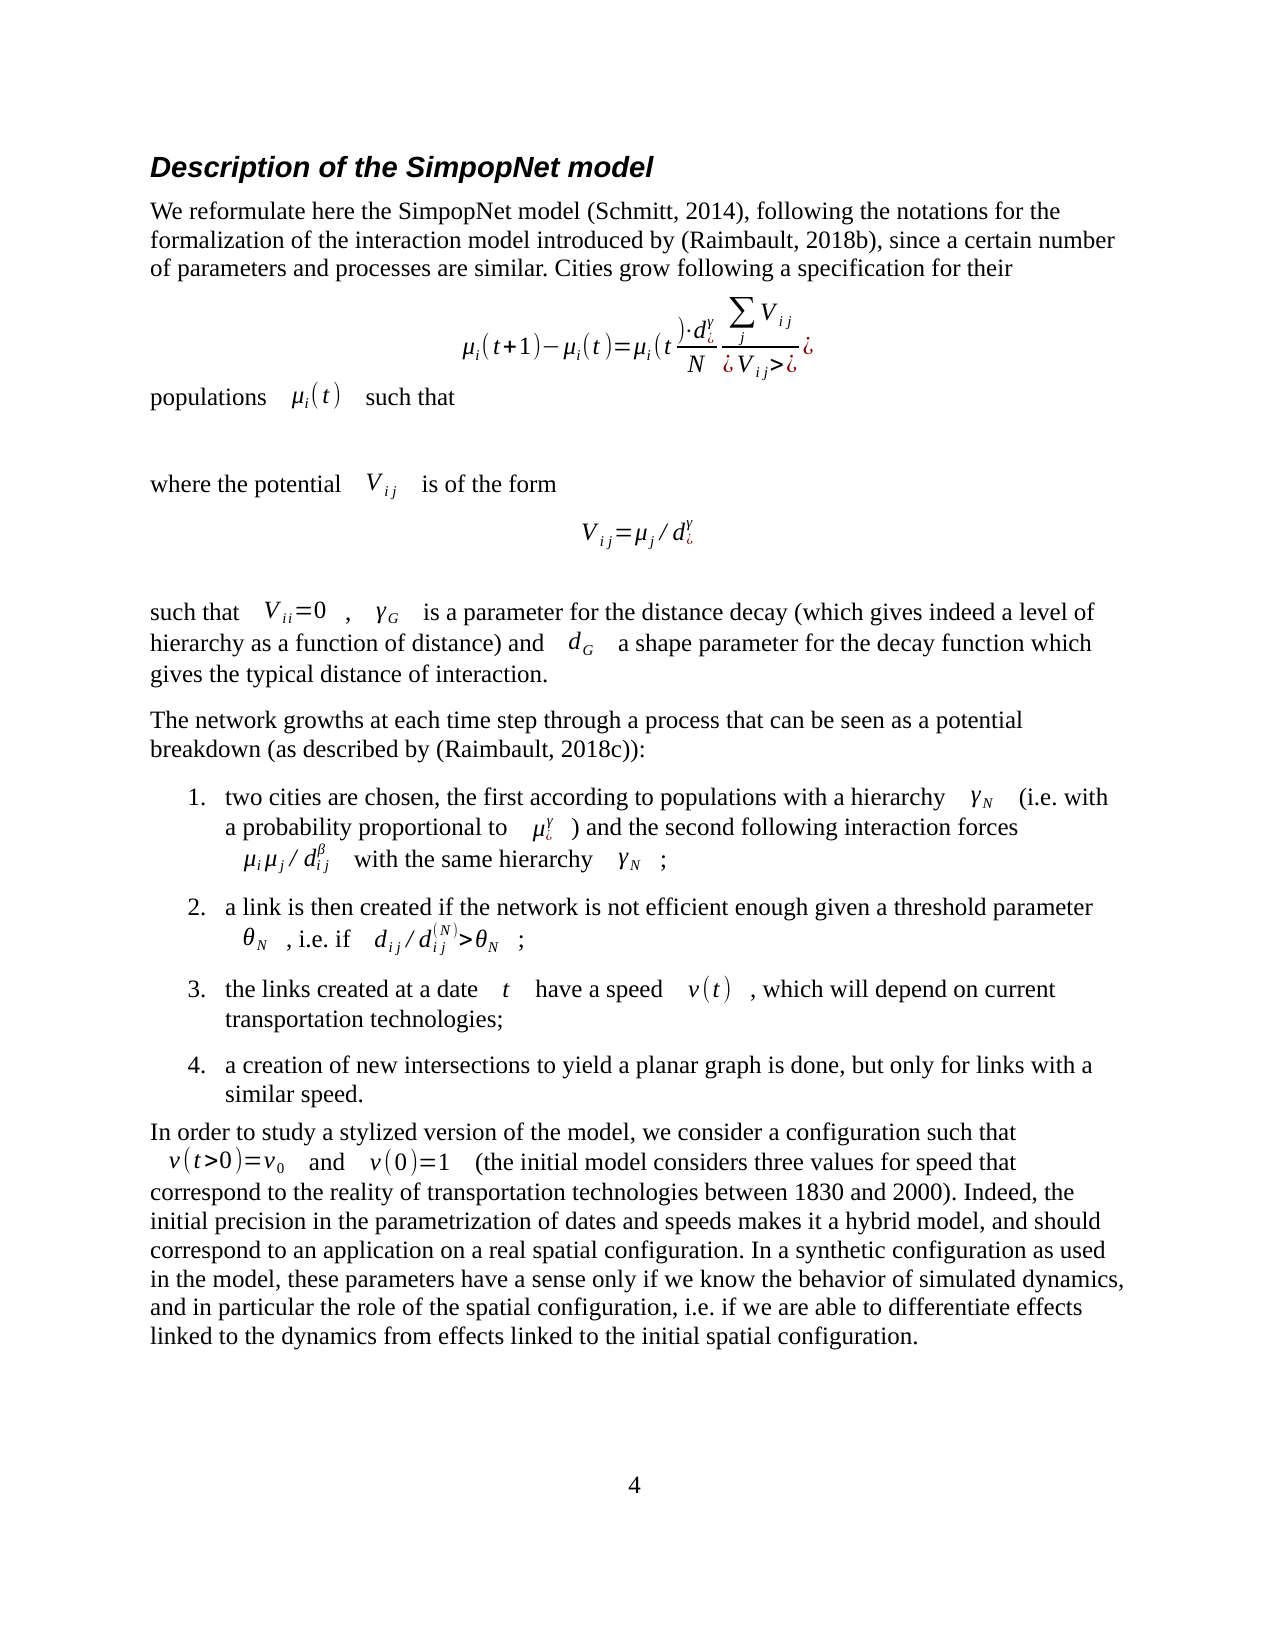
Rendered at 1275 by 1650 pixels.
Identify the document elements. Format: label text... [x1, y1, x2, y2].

text The network growths at each time step through a process that can be seen as a potential breakdown (as described by (Raimbault, 2018c)): [150, 705, 1125, 763]
text We reformulate here the SimpopNet model (Schmitt, 2014), following the notations for the formalization of the interaction model introduced by (Raimbault, 2018b), since a certain number of parameters and processes are similar. Cities grow following a specification for their populations such that [150, 196, 1125, 412]
text where the potential is of the form [150, 468, 1125, 499]
list a link is then created if the network is not efficient enough given a threshold parameter , i.e. if ; [187, 892, 1125, 956]
text In order to study a stylized version of the model, we consider a configuration such that and (the initial model considers three values for speed that correspond to the reality of transportation technologies between 1830 and 2000). Indeed, the initial precision in the parametrization of dates and speeds makes it a hybrid model, and should correspond to an application on a real spatial configuration. In a synthetic configuration as used in the model, these parameters have a sense only if we know the behavior of simulated dynamics, and in particular the role of the spatial configuration, i.e. if we are able to differentiate effects linked to the dynamics from effects linked to the initial spatial configuration. [150, 1117, 1125, 1350]
subtitle Description of the SimpopNet model [150, 150, 1125, 183]
list a creation of new intersections to yield a planar graph is done, but only for links with a similar speed. [187, 1050, 1125, 1108]
list the links created at a date have a speed , which will depend on current transportation technologies; [187, 974, 1125, 1032]
list two cities are chosen, the first according to populations with a hierarchy (i.e. with a probability proportional to ) and the second following interaction forces with the same hierarchy ; [187, 781, 1125, 874]
text such that , is a parameter for the distance decay (which gives indeed a level of hierarchy as a function of distance) and a shape parameter for the decay function which gives the typical distance of interaction. [150, 596, 1125, 687]
